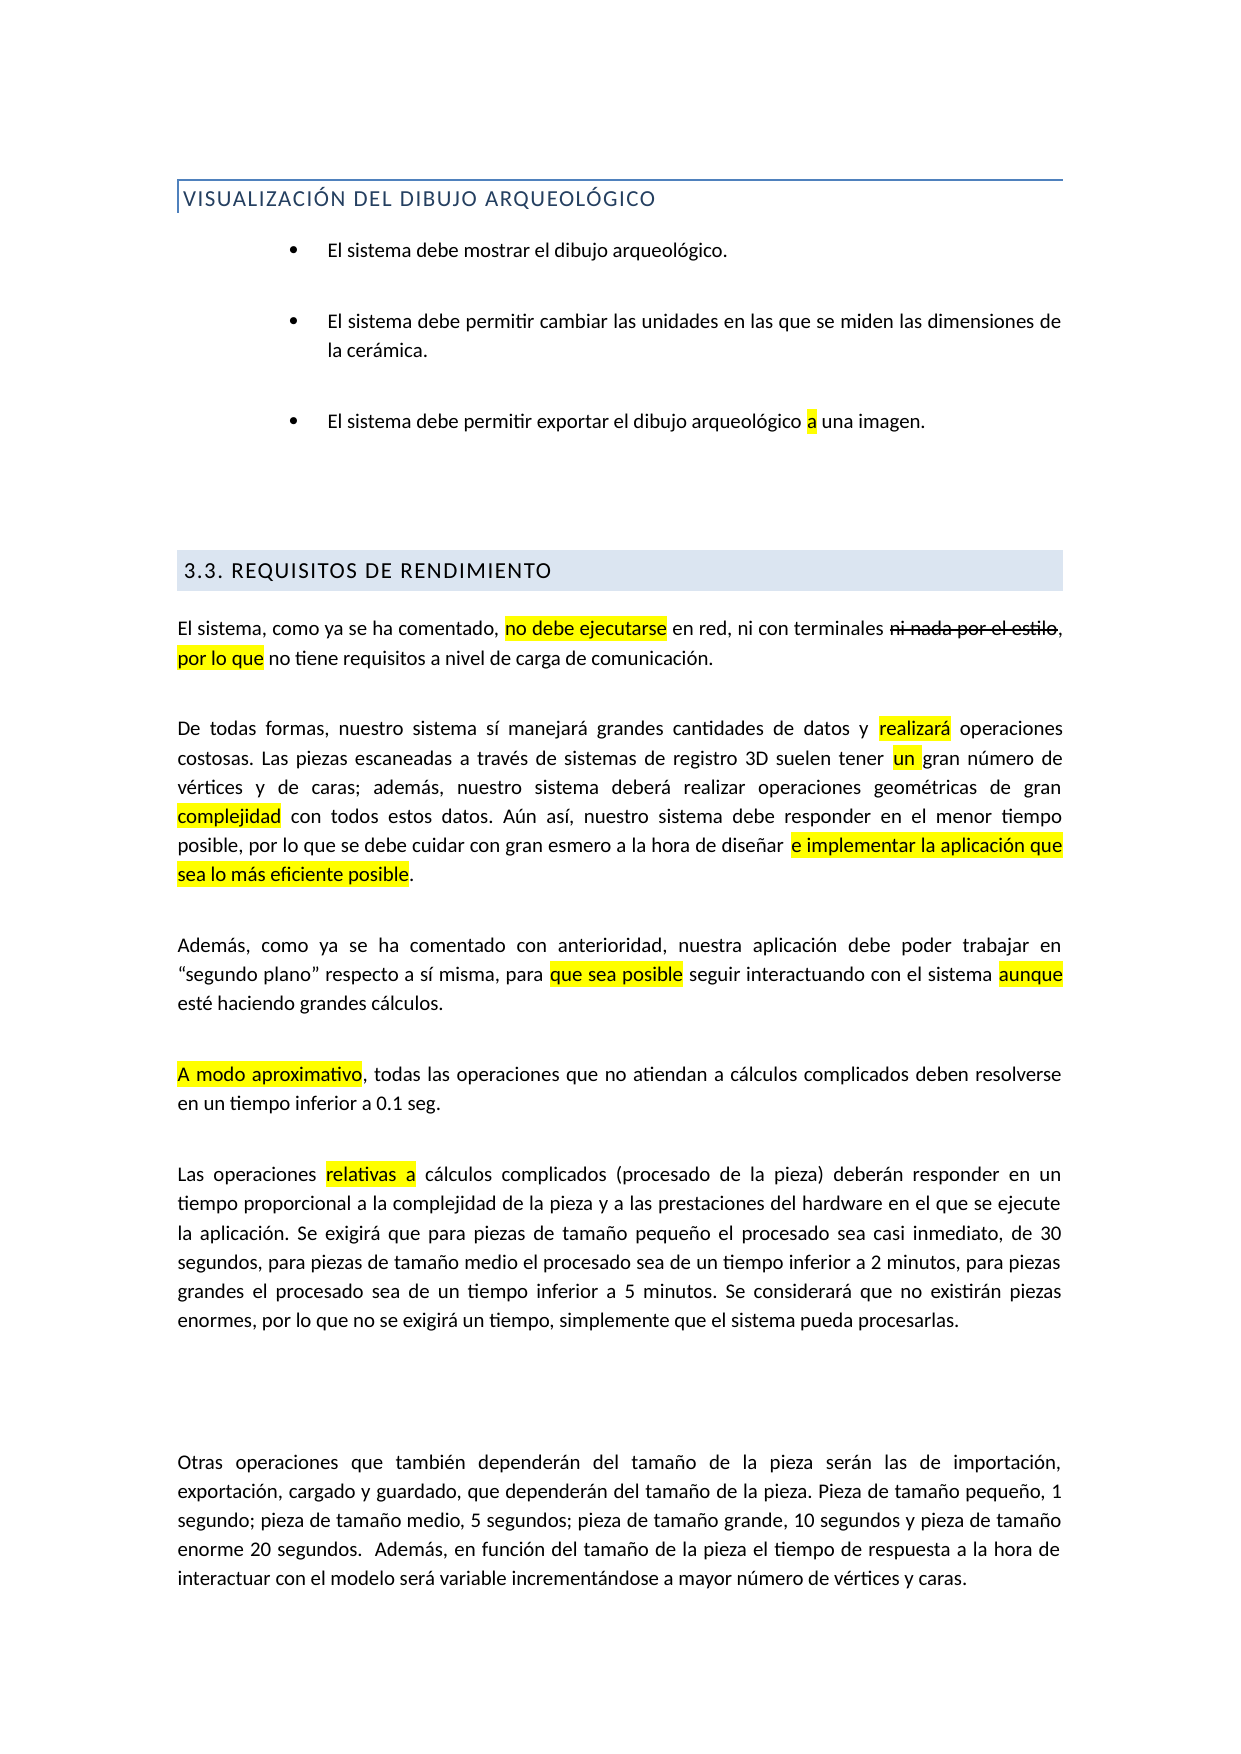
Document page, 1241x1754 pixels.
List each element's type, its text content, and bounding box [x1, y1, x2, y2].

text El sistema, como ya se ha comentado, no debe ejecutarse en red, ni con terminales ni nada por el estilo, por lo que no tiene requisitos a nivel de carga de comunicación. [177, 616, 1063, 670]
text Además, como ya se ha comentado con anterioridad, nuestra aplicación debe poder trabajar en “segundo plano” respecto a sí misma, para que sea posible seguir interactuando con el sistema aunque esté haciendo grandes cálculos. [177, 932, 1063, 1016]
text A modo aproximativo, todas las operaciones que no atiendan a cálculos complicados deben resolverse en un tiempo inferior a 0.1 seg. [177, 1061, 1063, 1116]
subtitle Visualización del dibujo arqueológico [179, 181, 1063, 213]
text Otras operaciones que también dependerán del tamaño de la pieza serán las de importación, exportación, cargado y guardado, que dependerán del tamaño de la pieza. Pieza de tamaño pequeño, 1 segundo; pieza de tamaño medio, 5 segundos; pieza de tamaño grande, 10 segundos y pieza de tamaño enorme 20 segundos. Además, en función del tamaño de la pieza el tiempo de respuesta a la hora de interactuar con el modelo será variable incrementándose a mayor número de vértices y caras. [177, 1449, 1063, 1591]
list El sistema debe permitir cambiar las unidades en las que se miden las dimensiones de la cerámica. [290, 308, 1063, 363]
list El sistema debe mostrar el dibujo arqueológico. [290, 238, 1063, 263]
text De todas formas, nuestro sistema sí manejará grandes cantidades de datos y realizará operaciones costosas. Las piezas escaneadas a través de sistemas de registro 3D suelen tener un gran número de vértices y de caras; además, nuestro sistema deberá realizar operaciones geométricas de gran complejidad con todos estos datos. Aún así, nuestro sistema debe responder en el menor tiempo posible, por lo que se debe cuidar con gran esmero a la hora de diseñar e implementar la aplicación que sea lo más eficiente posible. [177, 716, 1063, 887]
text Las operaciones relativas a cálculos complicados (procesado de la pieza) deberán responder en un tiempo proporcional a la complejidad de la pieza y a las prestaciones del hardware en el que se ejecute la aplicación. Se exigirá que para piezas de tamaño pequeño el procesado sea casi inmediato, de 30 segundos, para piezas de tamaño medio el procesado sea de un tiempo inferior a 2 minutos, para piezas grandes el procesado sea de un tiempo inferior a 5 minutos. Se considerará que no existirán piezas enormes, por lo que no se exigirá un tiempo, simplemente que el sistema pueda procesarlas. [177, 1161, 1063, 1333]
list El sistema debe permitir exportar el dibujo arqueológico a una imagen. [290, 408, 1063, 434]
subtitle 3.3. Requisitos de rendimiento [184, 556, 1057, 584]
